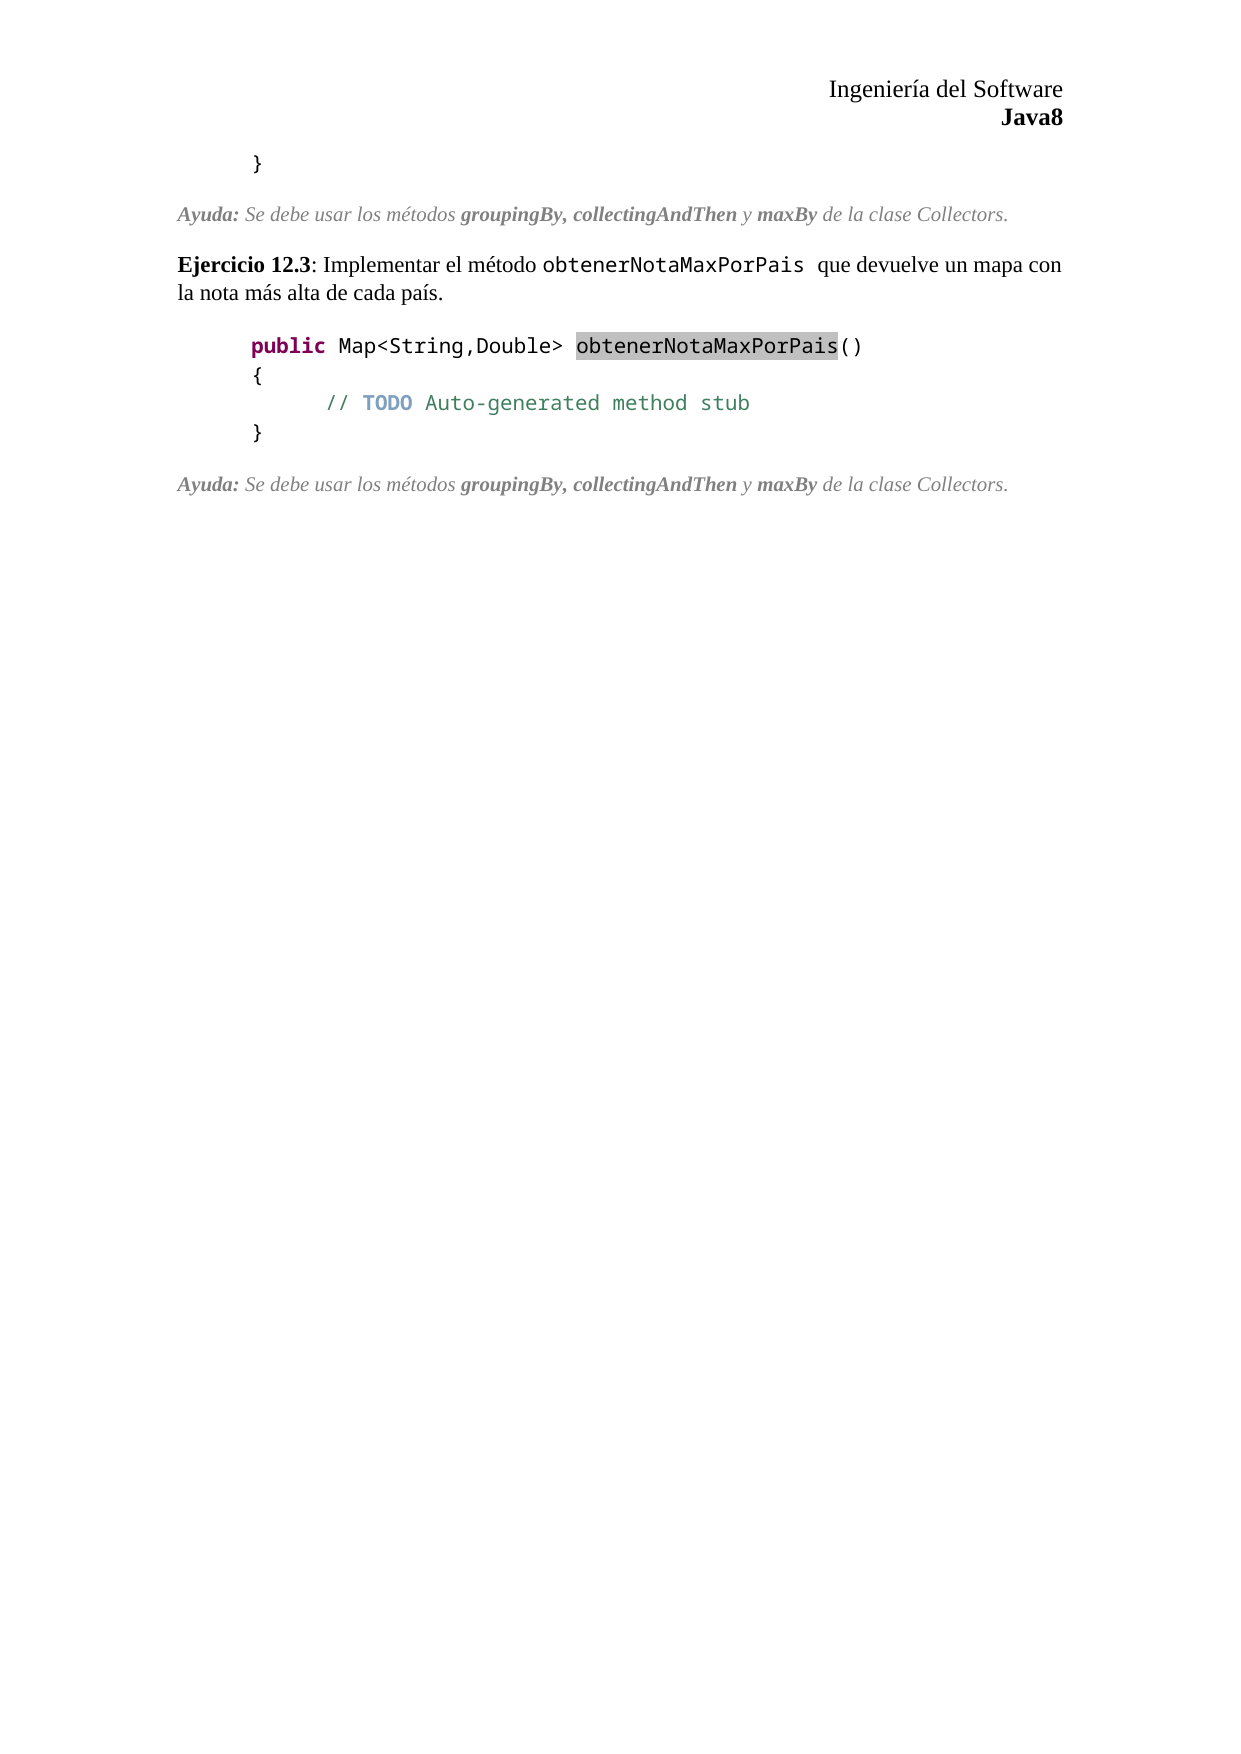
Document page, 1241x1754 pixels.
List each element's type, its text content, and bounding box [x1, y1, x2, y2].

text Ayuda: Se debe usar los métodos groupingBy, collectingAndThen y maxBy de la clase Collectors. [177, 472, 1063, 496]
text } [251, 417, 1063, 445]
text } [251, 148, 1063, 176]
text Ejercicio 12.3: Implementar el método obtenerNotaMaxPorPais que devuelve un mapa con la nota más alta de cada país. [177, 251, 1063, 305]
text { [177, 360, 1063, 388]
text public Map<String,Double> obtenerNotaMaxPorPais() [177, 332, 1063, 360]
text Ayuda: Se debe usar los métodos groupingBy, collectingAndThen y maxBy de la clase Collectors. [177, 202, 1063, 226]
text // TODO Auto-generated method stub [251, 388, 1063, 417]
